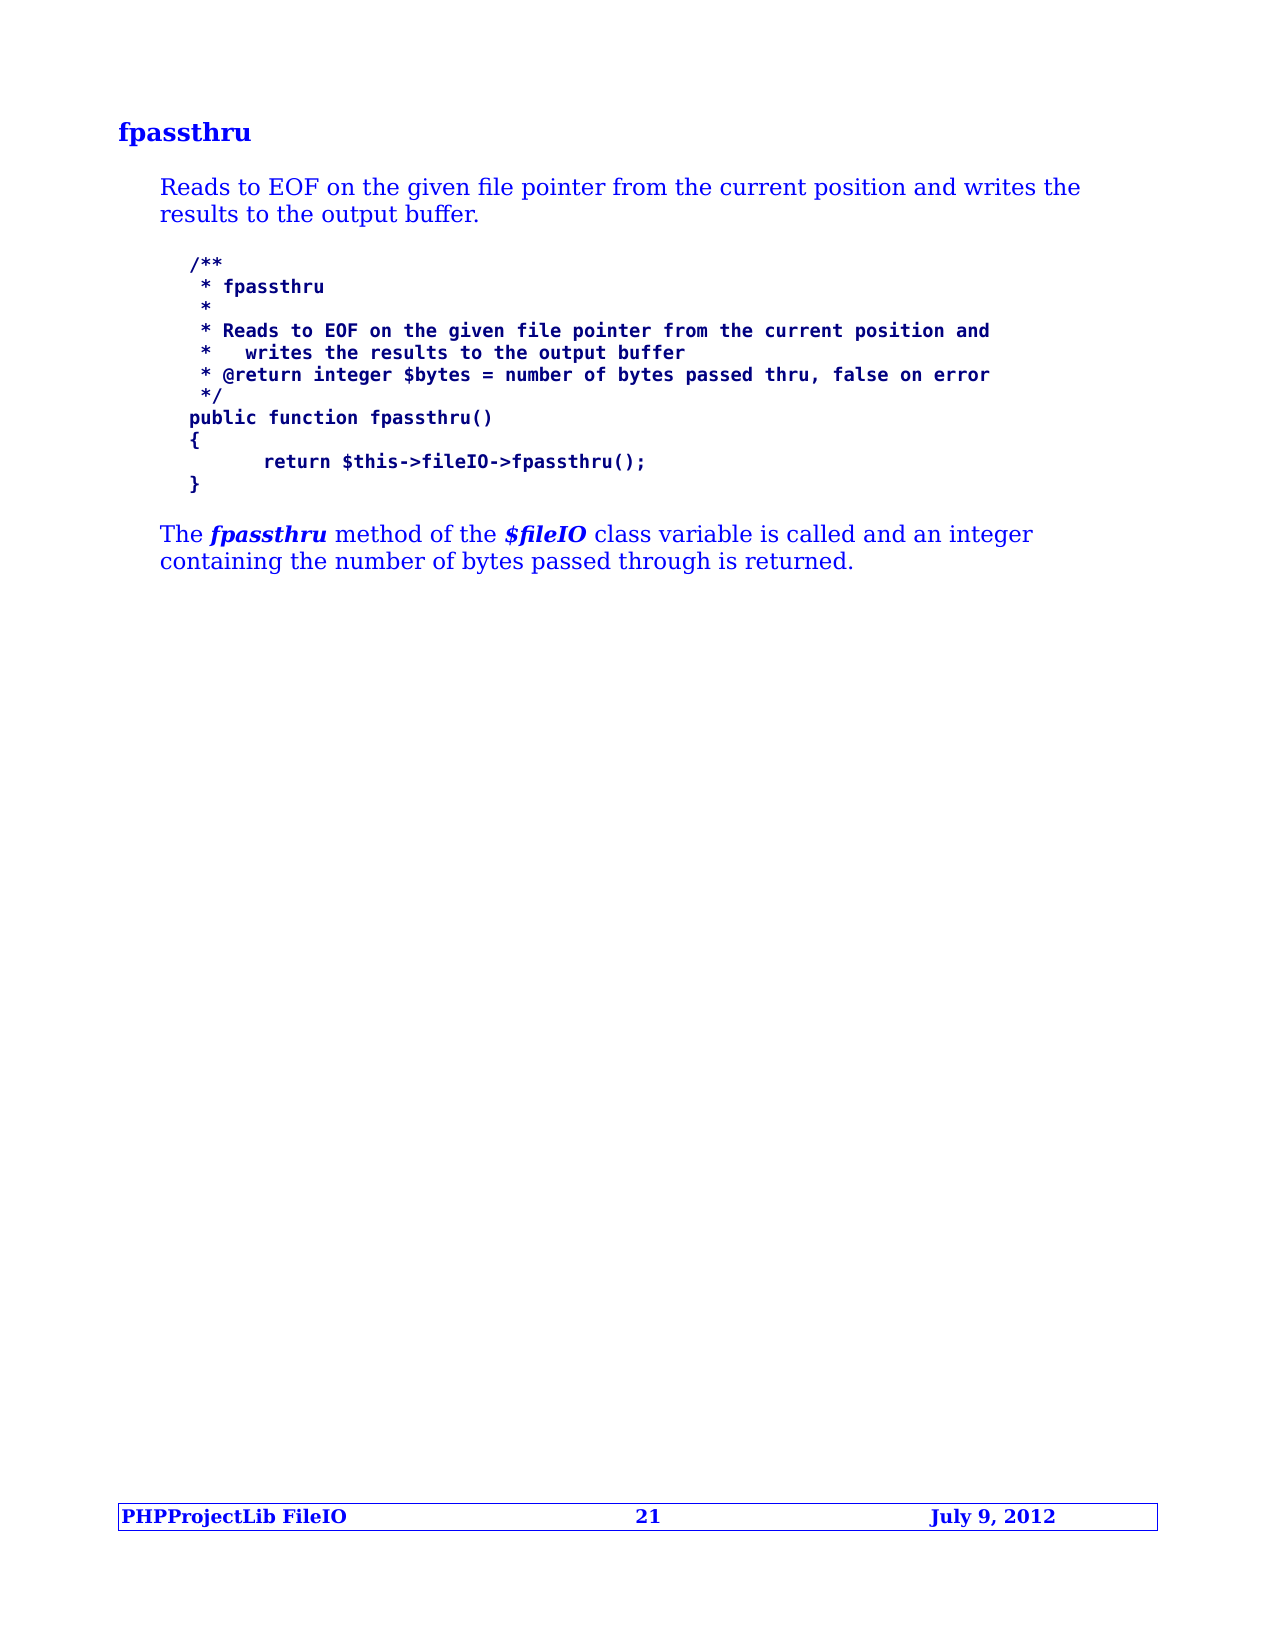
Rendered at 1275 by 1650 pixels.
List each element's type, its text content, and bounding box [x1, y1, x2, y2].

list { [189, 429, 1157, 451]
list * fpassthru [189, 276, 1157, 298]
text The fpassthru method of the $fileIO class variable is called and an integer containing the number of bytes passed through is returned. [159, 521, 1157, 575]
list public function fpassthru() [189, 407, 1157, 429]
text Reads to EOF on the given file pointer from the current position and writes the results to the output buffer. [159, 174, 1157, 227]
list */ [189, 385, 1157, 407]
list /** [189, 254, 1157, 276]
title fpassthru [118, 118, 1157, 147]
list * @return integer $bytes = number of bytes passed thru, false on error [189, 363, 1157, 385]
list * writes the results to the output buffer [189, 342, 1157, 363]
list * [189, 298, 1157, 320]
list return $this->fileIO->fpassthru(); [189, 451, 1157, 473]
list } [189, 473, 1157, 495]
list * Reads to EOF on the given file pointer from the current position and [189, 320, 1157, 342]
